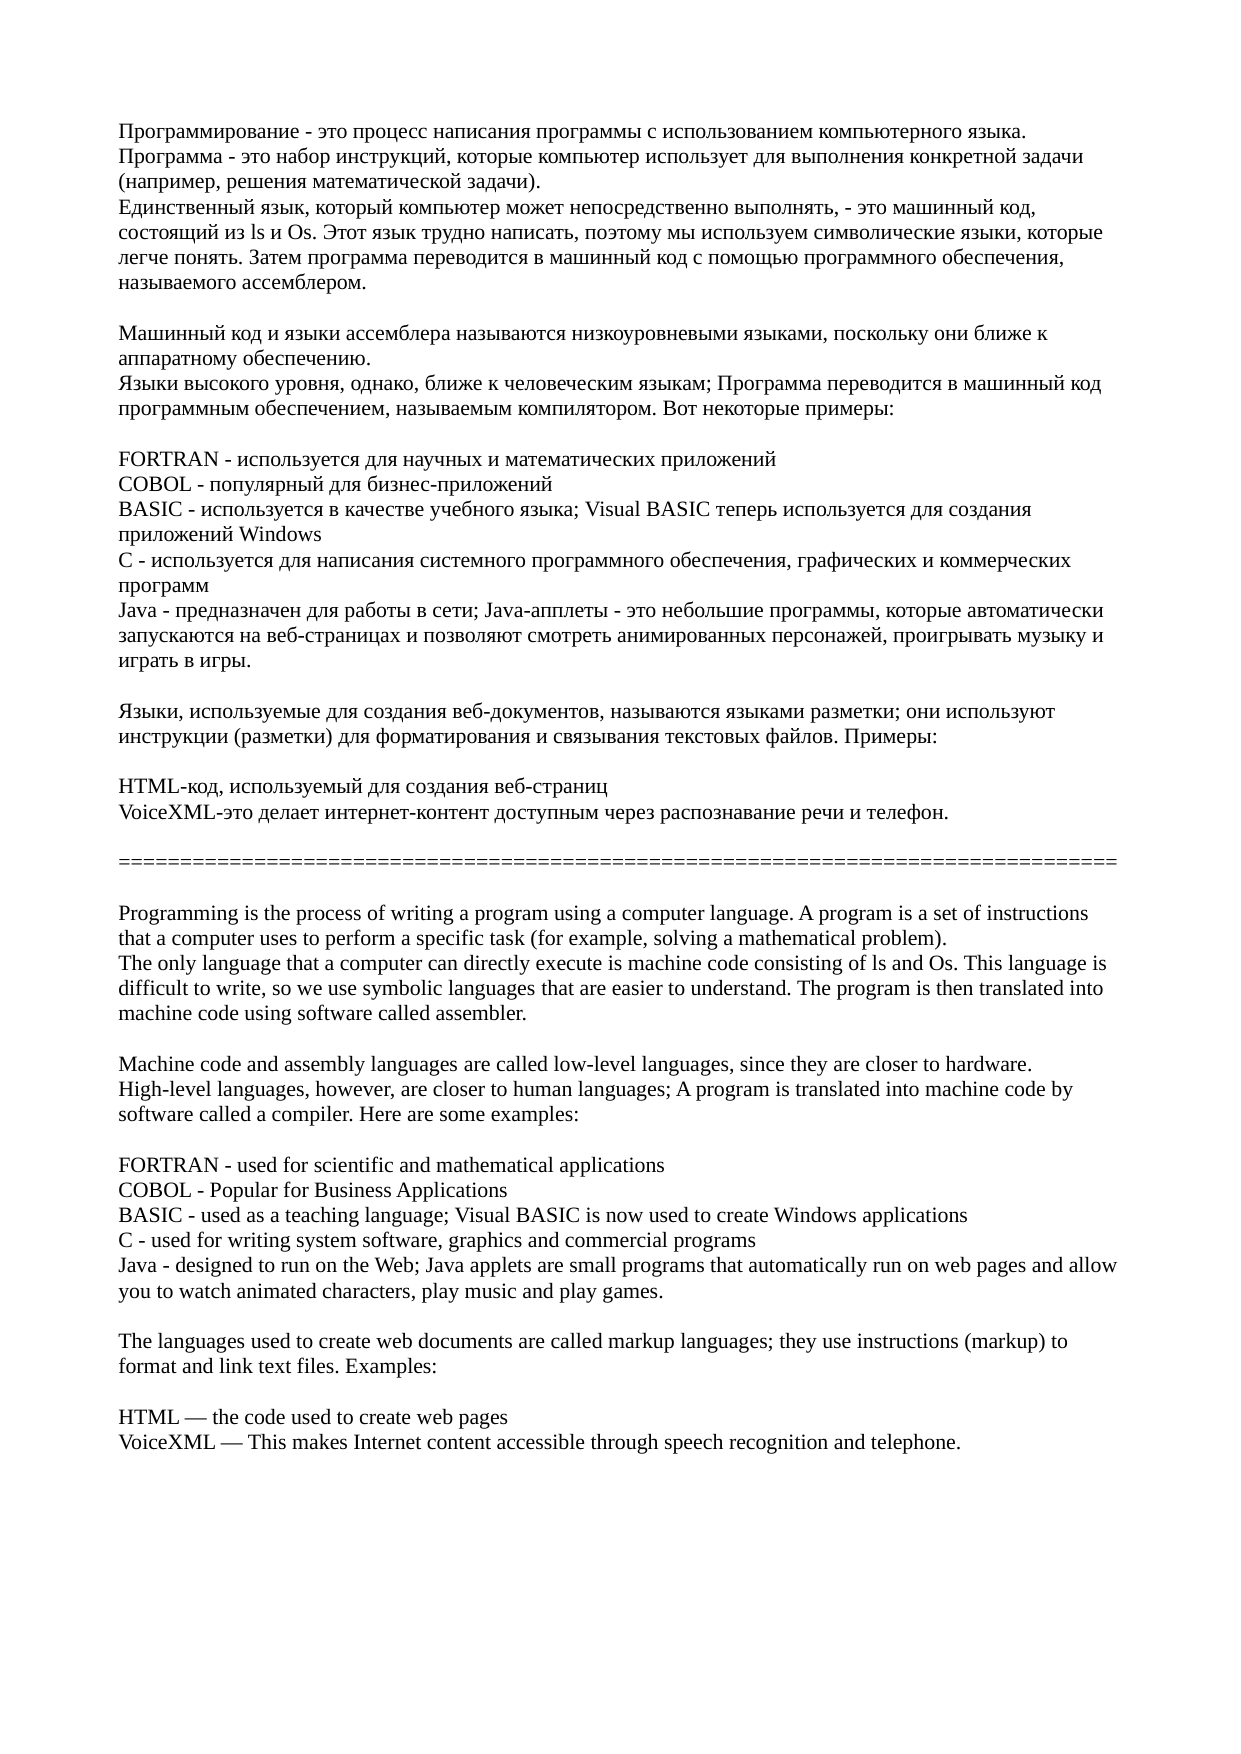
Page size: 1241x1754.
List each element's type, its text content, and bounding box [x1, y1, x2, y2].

text Машинный код и языки ассемблера называются низкоуровневыми языками, поскольку они ближе к аппаратному обеспечению. [118, 320, 1122, 370]
text ================================================================================= [118, 849, 1122, 874]
text Java - предназначен для работы в сети; Java-апплеты - это небольшие программы, которые автоматически запускаются на веб-страницах и позволяют смотреть анимированных персонажей, проигрывать музыку и играть в игры. [118, 597, 1122, 673]
text Единственный язык, который компьютер может непосредственно выполнять, - это машинный код, состоящий из ls и Os. Этот язык трудно написать, поэтому мы используем символические языки, которые легче понять. Затем программа переводится в машинный код с помощью программного обеспечения, называемого ассемблером. [118, 194, 1122, 294]
text C - используется для написания системного программного обеспечения, графических и коммерческих программ [118, 547, 1122, 597]
text Языки, используемые для создания веб-документов, называются языками разметки; они используют инструкции (разметки) для форматирования и связывания текстовых файлов. Примеры: [118, 698, 1122, 748]
text Программирование - это процесс написания программы с использованием компьютерного языка. Программа - это набор инструкций, которые компьютер использует для выполнения конкретной задачи (например, решения математической задачи). [118, 118, 1122, 194]
text BASIC - используется в качестве учебного языка; Visual BASIC теперь используется для создания приложений Windows [118, 496, 1122, 547]
text Языки высокого уровня, однако, ближе к человеческим языкам; Программа переводится в машинный код программным обеспечением, называемым компилятором. Вот некоторые примеры: [118, 370, 1122, 421]
text COBOL - популярный для бизнес-приложений [118, 471, 1122, 496]
text FORTRAN - используется для научных и математических приложений [118, 446, 1122, 471]
text Programming is the process of writing a program using a computer language. A program is a set of instructions that a computer uses to perform a specific task (for example, solving a mathematical problem). The only language that a computer can directly execute is machine code consisting of ls and Os. This language is difficult to write, so we use symbolic languages ​​that are easier to understand. The program is then translated into machine code using software called assembler. Machine code and assembly languages ​​are called low-level languages, since they are closer to hardware. High-level languages, however, are closer to human languages; A program is translated into machine code by software called a compiler. Here are some examples: FORTRAN - used for scientific and mathematical applications COBOL - Popular for Business Applications BASIC - used as a teaching language; Visual BASIC is now used to create Windows applications C - used for writing system software, graphics and commercial programs Java - designed to run on the Web; Java applets are small programs that automatically run on web pages and allow you to watch animated characters, play music and play games. The languages ​​used to create web documents are called markup languages; they use instructions (markup) to format and link text files. Examples: HTML — the code used to create web pages VoiceXML — This makes Internet content accessible through speech recognition and telephone. [118, 899, 1122, 1454]
text HTML-код, используемый для создания веб-страниц [118, 773, 1122, 799]
text VoiceXML-это делает интернет-контент доступным через распознавание речи и телефон. [118, 799, 1122, 824]
